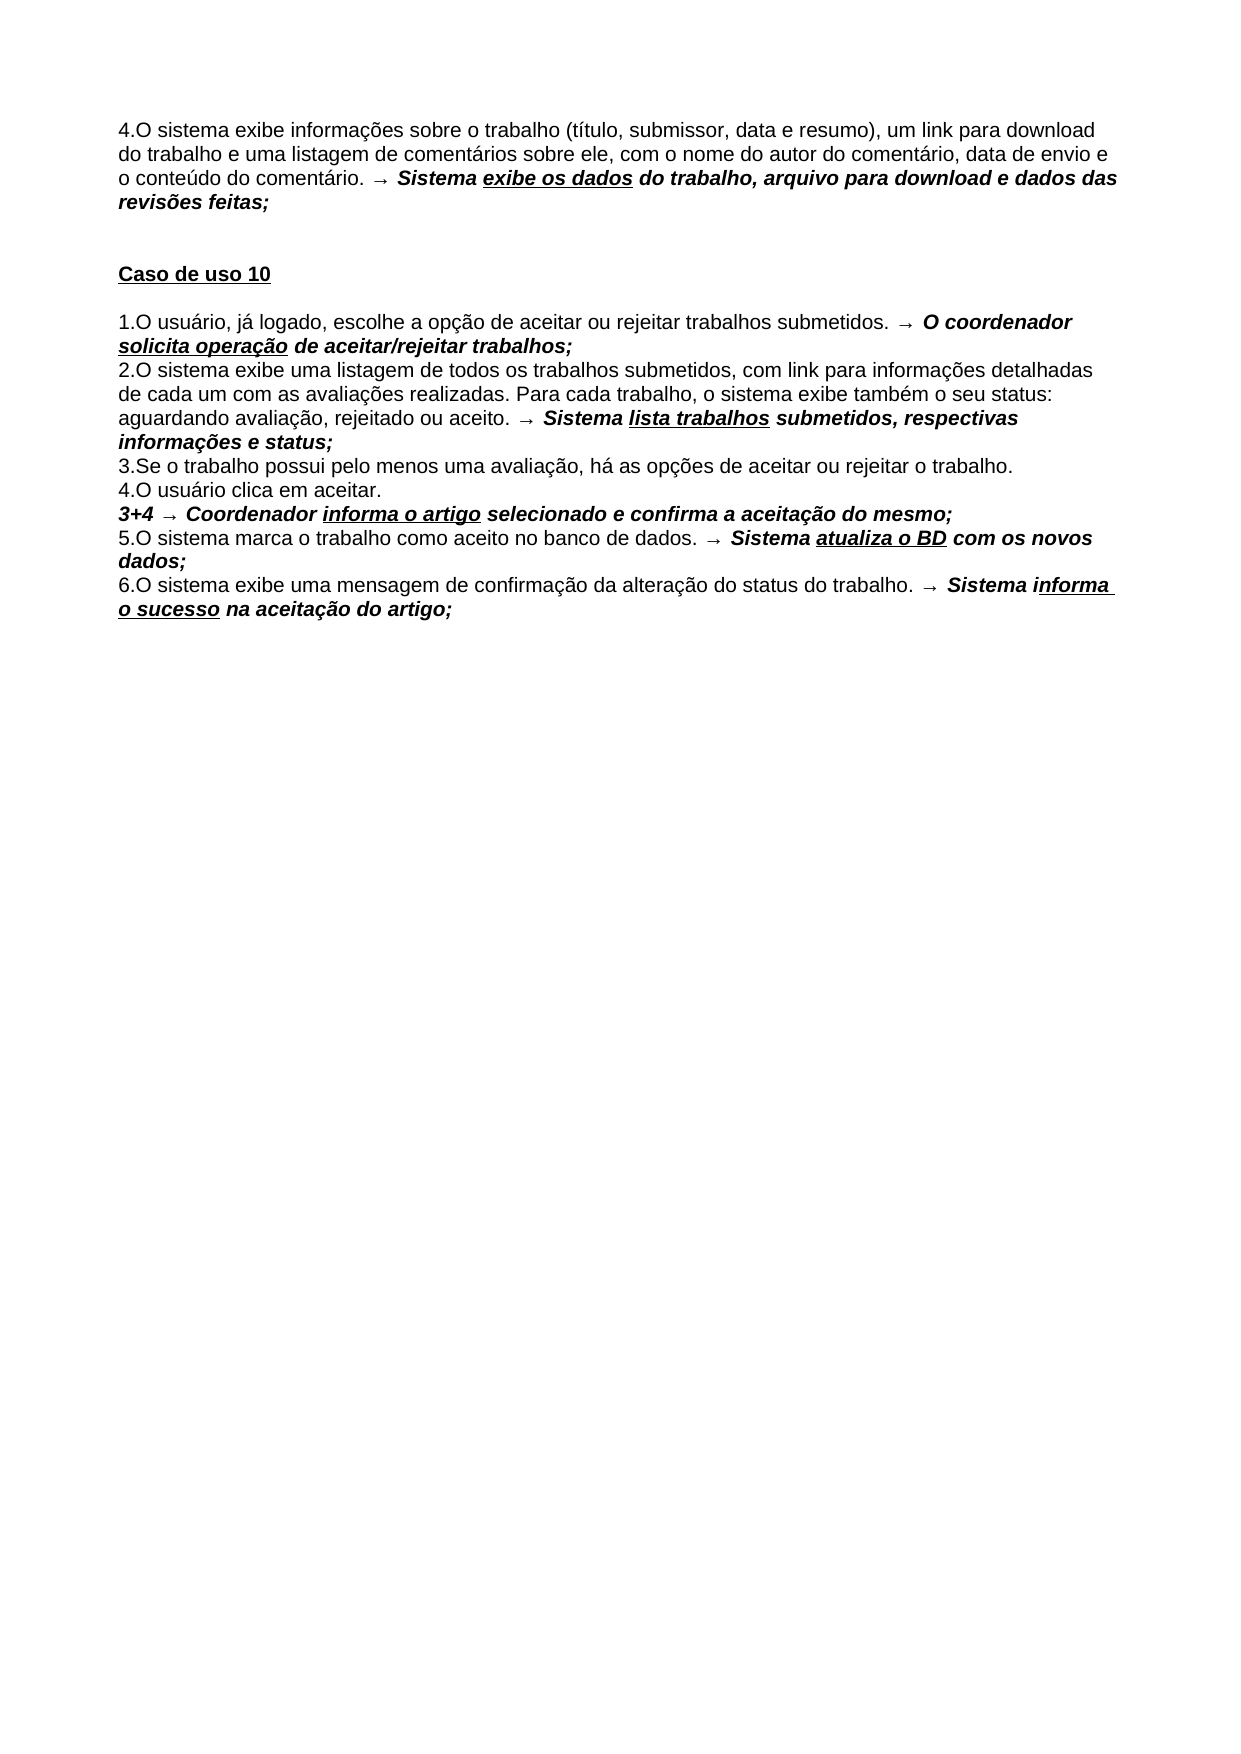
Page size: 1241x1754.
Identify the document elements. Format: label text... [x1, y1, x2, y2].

text 3+4 → Coordenador informa o artigo selecionado e confirma a aceitação do mesmo; [118, 501, 1122, 525]
text 6.O sistema exibe uma mensagem de confirmação da alteração do status do trabalho. → Sistema informa o sucesso na aceitação do artigo; [118, 573, 1122, 621]
text 3.Se o trabalho possui pelo menos uma avaliação, há as opções de aceitar ou rejeitar o trabalho. [118, 453, 1122, 477]
text Caso de uso 10 [118, 262, 1122, 286]
text 2.O sistema exibe uma listagem de todos os trabalhos submetidos, com link para informações detalhadas de cada um com as avaliações realizadas. Para cada trabalho, o sistema exibe também o seu status: aguardando avaliação, rejeitado ou aceito. → Sistema lista trabalhos submetidos, respectivas informações e status; [118, 358, 1122, 453]
text 5.O sistema marca o trabalho como aceito no banco de dados. → Sistema atualiza o BD com os novos dados; [118, 525, 1122, 573]
text 1.O usuário, já logado, escolhe a opção de aceitar ou rejeitar trabalhos submetidos. → O coordenador solicita operação de aceitar/rejeitar trabalhos; [118, 310, 1122, 358]
text 4.O sistema exibe informações sobre o trabalho (título, submissor, data e resumo), um link para download do trabalho e uma listagem de comentários sobre ele, com o nome do autor do comentário, data de envio e o conteúdo do comentário. → Sistema exibe os dados do trabalho, arquivo para download e dados das revisões feitas; [118, 118, 1122, 214]
text 4.O usuário clica em aceitar. [118, 477, 1122, 501]
